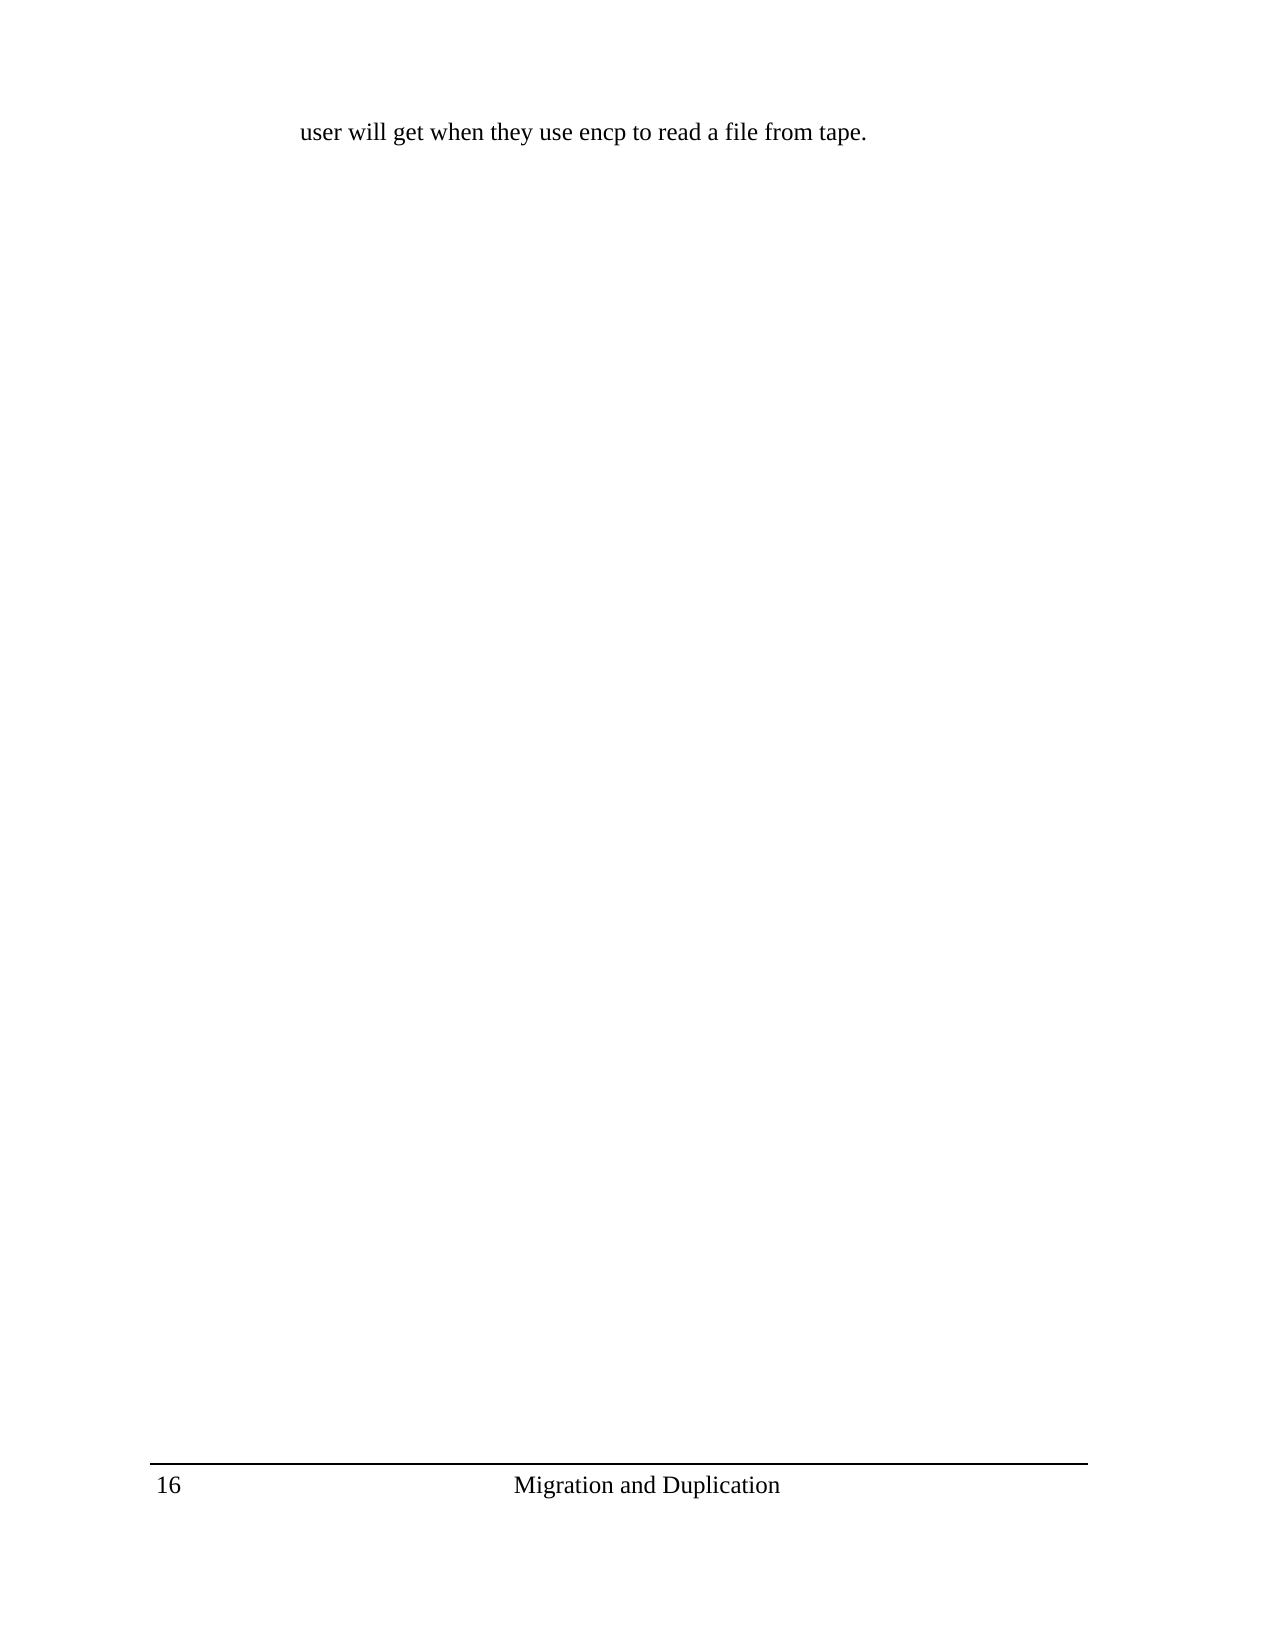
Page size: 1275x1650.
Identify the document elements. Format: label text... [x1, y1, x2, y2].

text user will get when they use encp to read a file from tape. [300, 118, 1087, 146]
